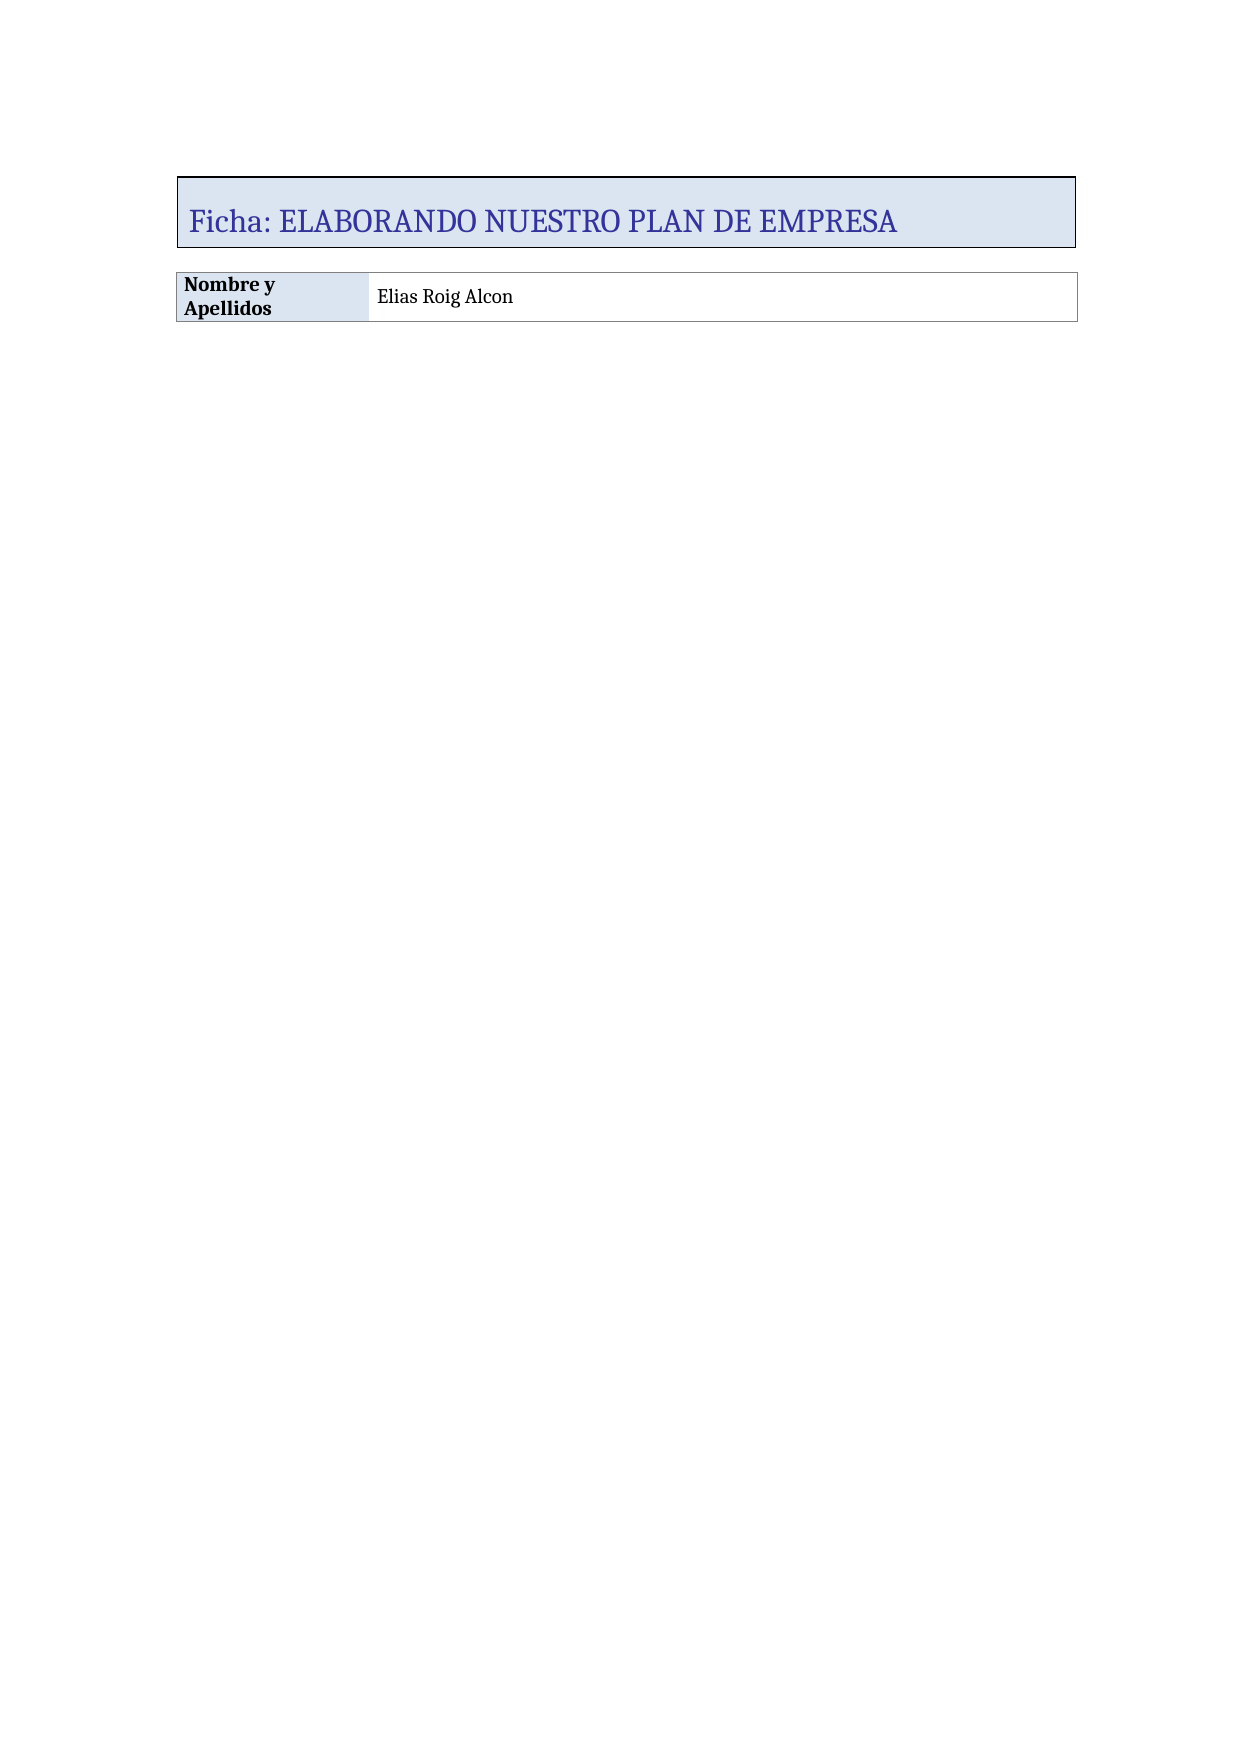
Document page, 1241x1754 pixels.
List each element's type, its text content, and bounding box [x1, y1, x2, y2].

table_header Nombre y Apellidos [177, 273, 369, 321]
table_header Elias Roig Alcon [370, 273, 1077, 321]
table_header Ficha: ELABORANDO NUESTRO PLAN DE EMPRESA [178, 178, 1075, 247]
